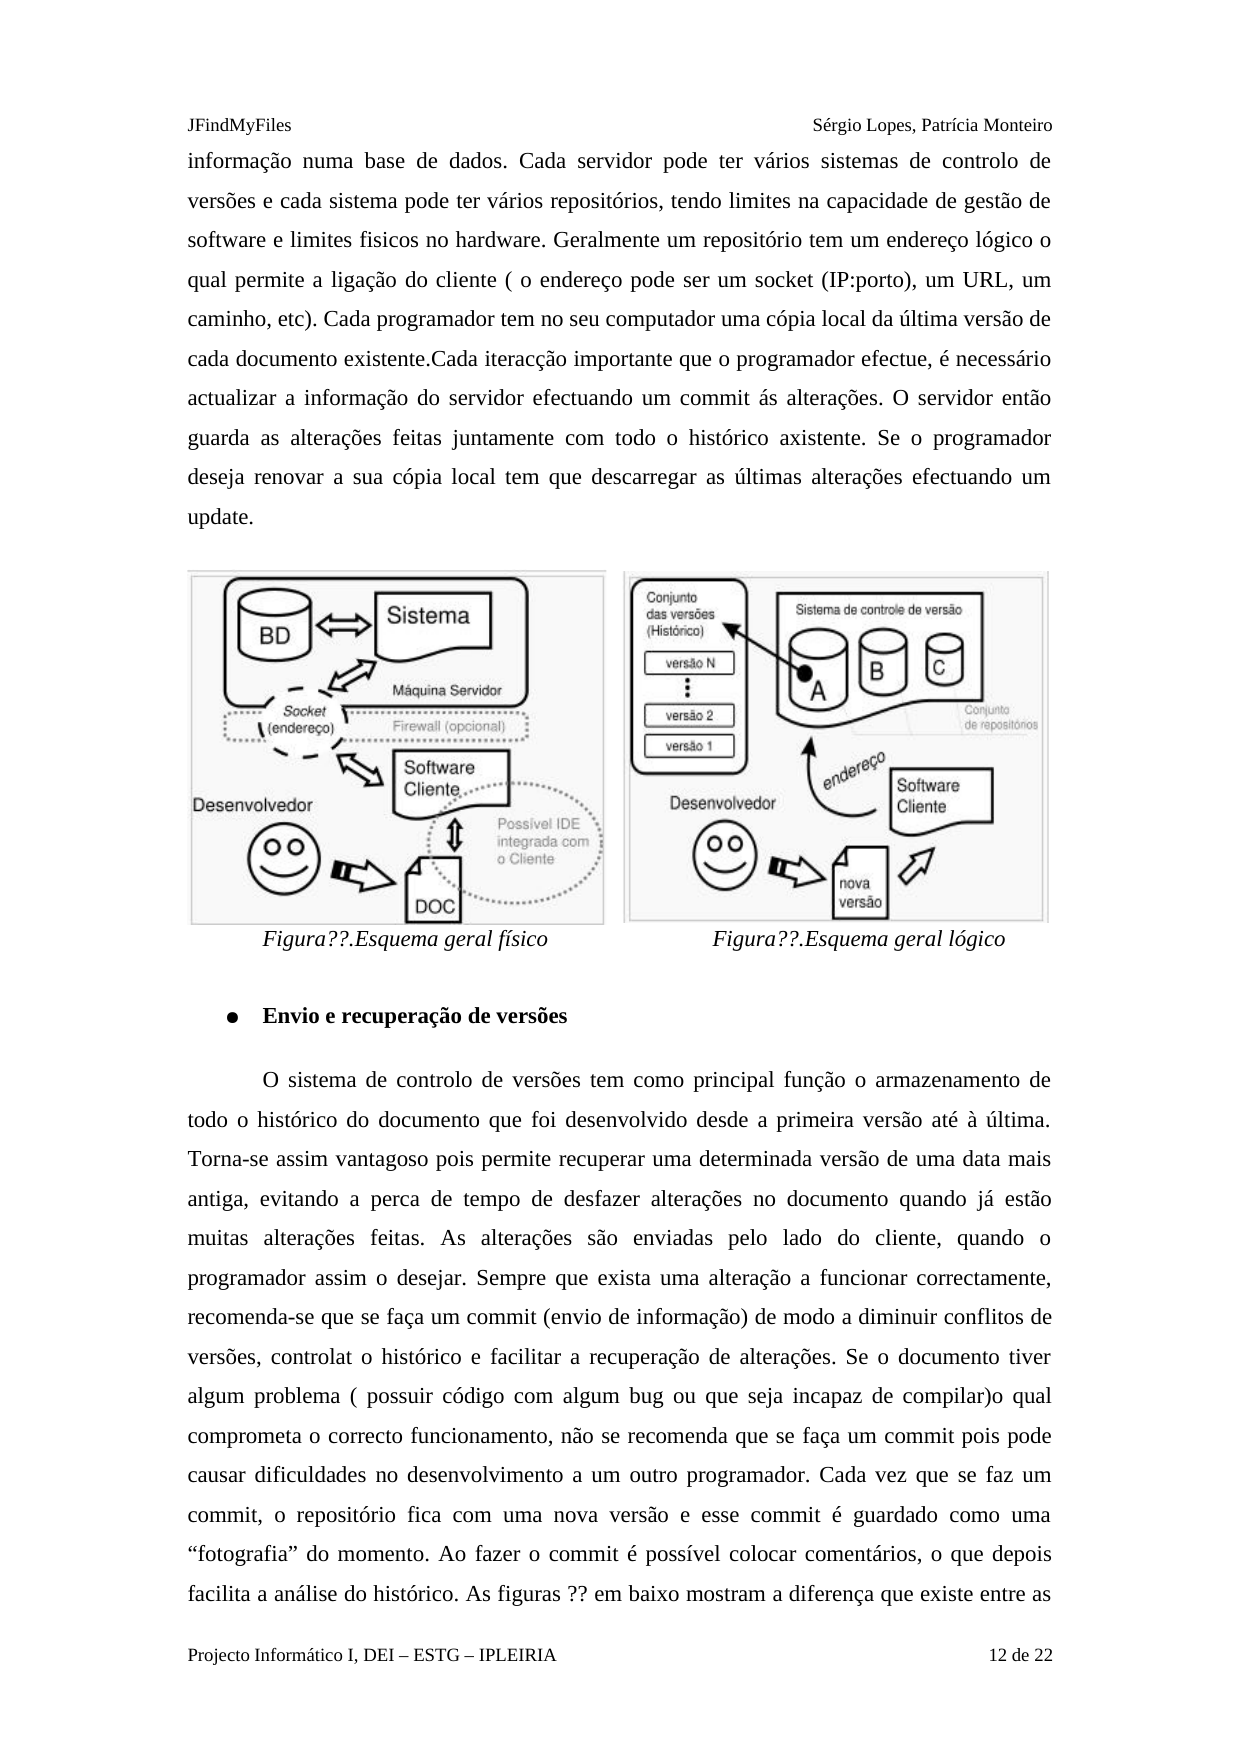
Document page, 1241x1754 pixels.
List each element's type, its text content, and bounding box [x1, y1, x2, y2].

text informação numa base de dados. Cada servidor pode ter vários sistemas de controlo de versões e cada sistema pode ter vários repositórios, tendo limites na capacidade de gestão de software e limites fisicos no hardware. Geralmente um repositório tem um endereço lógico o qual permite a ligação do cliente ( o endereço pode ser um socket (IP:porto), um URL, um caminho, etc). Cada programador tem no seu computador uma cópia local da última versão de cada documento existente.Cada iteracção importante que o programador efectue, é necessário actualizar a informação do servidor efectuando um commit ás alterações. O servidor então guarda as alterações feitas juntamente com todo o histórico axistente. Se o programador deseja renovar a sua cópia local tem que descarregar as últimas alterações efectuando um update. [187, 147, 1053, 529]
text O sistema de controlo de versões tem como principal função o armazenamento de todo o histórico do documento que foi desenvolvido desde a primeira versão até à última. Torna-se assim vantagoso pois permite recuperar uma determinada versão de uma data mais antiga, evitando a perca de tempo de desfazer alterações no documento quando já estão muitas alterações feitas. As alterações são enviadas pelo lado do cliente, quando o programador assim o desejar. Sempre que exista uma alteração a funcionar correctamente, recomenda-se que se faça um commit (envio de informação) de modo a diminuir conflitos de versões, controlat o histórico e facilitar a recuperação de alterações. Se o documento tiver algum problema ( possuir código com algum bug ou que seja incapaz de compilar)o qual comprometa o correcto funcionamento, não se recomenda que se faça um commit pois pode causar dificuldades no desenvolvimento a um outro programador. Cada vez que se faz um commit, o repositório fica com uma nova versão e esse commit é guardado como uma “fotografia” do momento. Ao fazer o commit é possível colocar comentários, o que depois facilita a análise do histórico. As figuras ?? em baixo mostram a diferença que existe entre as [187, 1067, 1053, 1606]
picture [622, 571, 1053, 923]
picture [187, 569, 607, 925]
list Envio e recuperação de versões [225, 1002, 1053, 1028]
list Figura??.Esquema geral físico Figura??.Esquema geral lógico [225, 567, 1053, 951]
